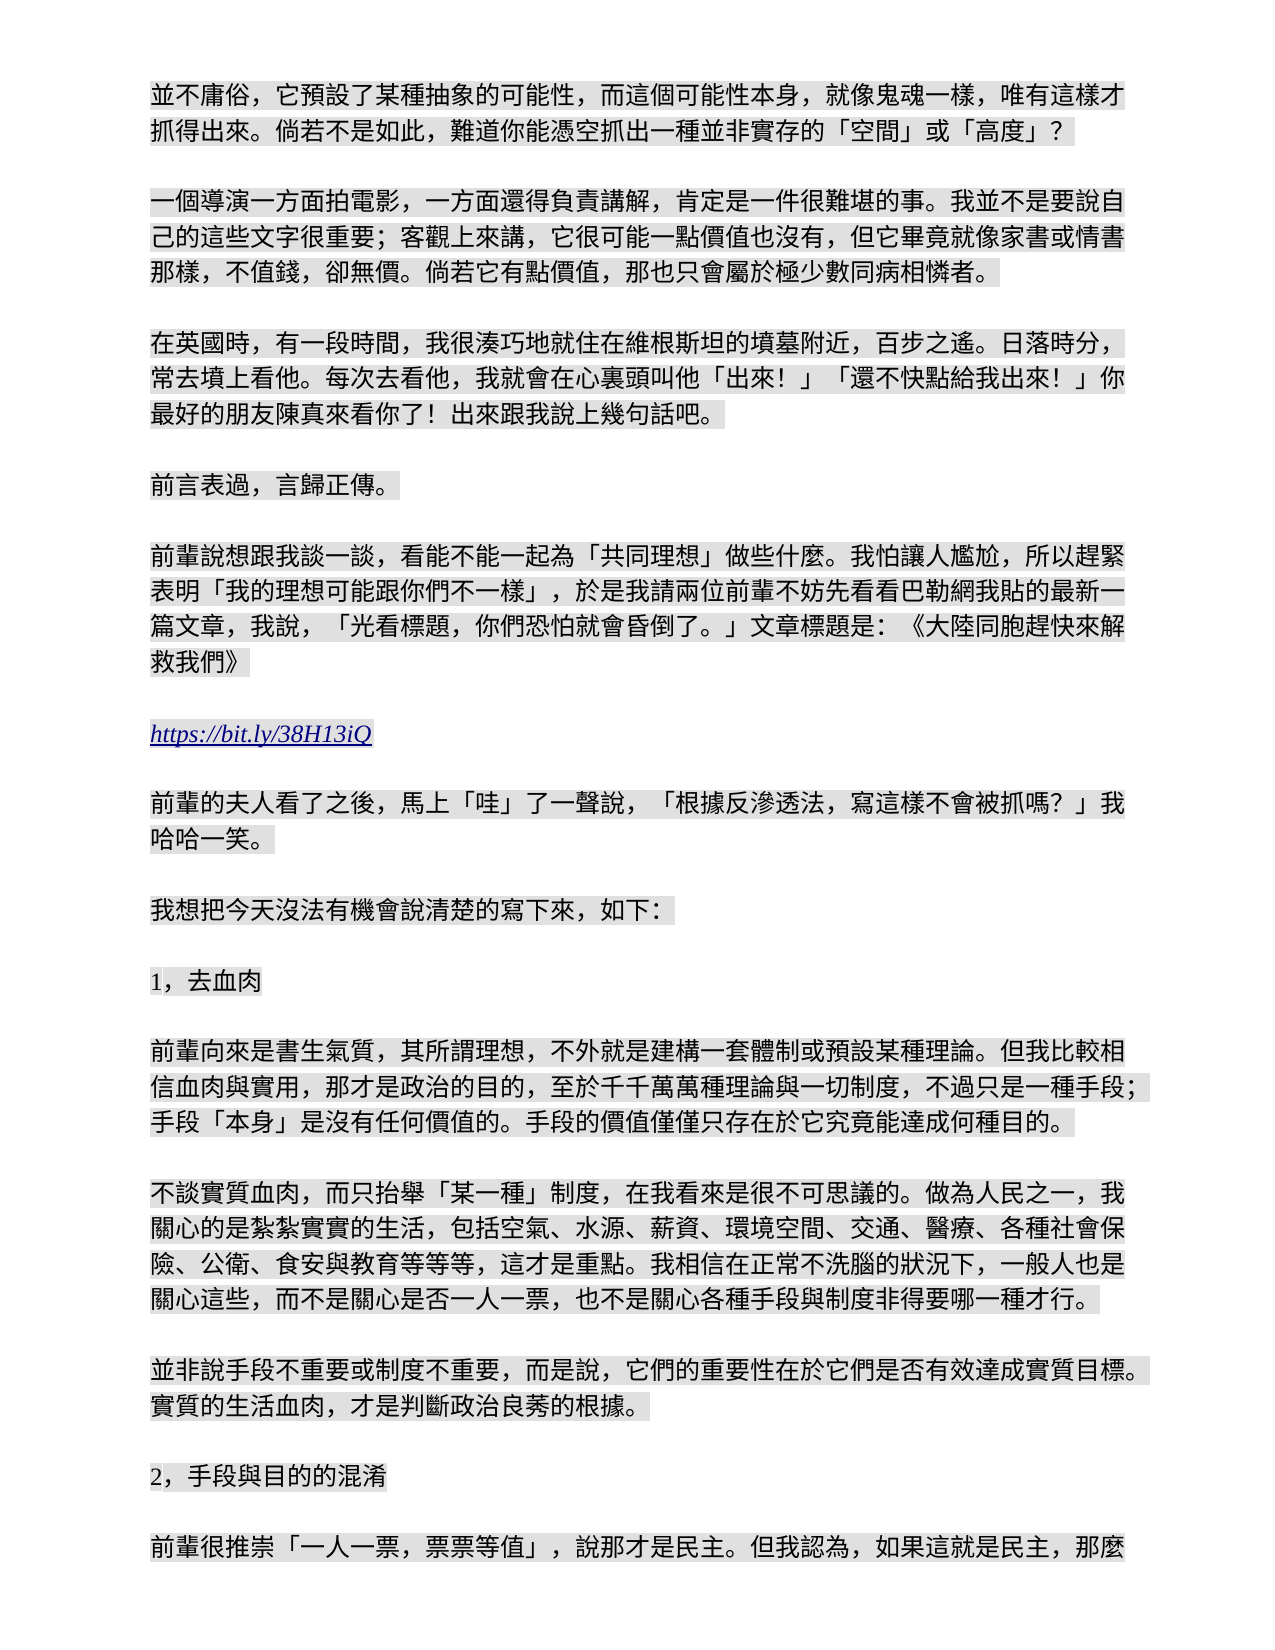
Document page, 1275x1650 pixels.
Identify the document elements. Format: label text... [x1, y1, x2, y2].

text 與前輩一席談(1) 陳真 2021. 01. 15. 今天(其實應該算是昨天了)，有位非常資深的黨外前輩及其夫人特地南下來找我。老驥伏櫪，志在千里。前輩說，看過我的文章，所以想來找我談談，看能不能一起做些什麼。我原本以為只是寒喧兩句，沒想到一談就是五個鐘頭。 每當有人說他讀過我的文章，我就有一種萬箭穿心、無言以對的尷尬。我有自知之明，我知道人們怎麼看待人事物。這世上，恐怕只有一個人看過我的文章，那就是我自己。不論是褒或貶，都只能由我自己動手，旁人的評價往往離事實太遠。更何況流傳在外的，通常經過高度選擇，都是一些跟藍綠有關的時事文字，彷彿我是個什麼政治評論者似的。 四十年來，我寫了一兩千萬字，我不相信有人會仔細去讀它，更不用說統統讀過一遍。況且，另外還有至少兩、三千頁的哲學筆記是從未見天日的，也許得把這兩個完全不同屬性的東西給湊合在一起讀，才有可能理解抽象概念的背後是何等血肉。反之亦然，血肉之事並不庸俗，它預設了某種抽象的可能性，而這個可能性本身，就像鬼魂一樣，唯有這樣才抓得出來。倘若不是如此，難道你能憑空抓出一種並非實存的「空間」或「高度」？ 一個導演一方面拍電影，一方面還得負責講解，肯定是一件很難堪的事。我並不是要說自己的這些文字很重要；客觀上來講，它很可能一點價值也沒有，但它畢竟就像家書或情書那樣，不值錢，卻無價。倘若它有點價值，那也只會屬於極少數同病相憐者。 在英國時，有一段時間，我很湊巧地就住在維根斯坦的墳墓附近，百步之遙。日落時分，常去墳上看他。每次去看他，我就會在心裏頭叫他「出來！」「還不快點給我出來！」你最好的朋友陳真來看你了！出來跟我說上幾句話吧。 前言表過，言歸正傳。 前輩說想跟我談一談，看能不能一起為「共同理想」做些什麼。我怕讓人尷尬，所以趕緊表明「我的理想可能跟你們不一樣」，於是我請兩位前輩不妨先看看巴勒網我貼的最新一篇文章，我說，「光看標題，你們恐怕就會昏倒了。」文章標題是：《大陸同胞趕快來解救我們》 https://bit.ly/38H13iQ 前輩的夫人看了之後，馬上「哇」了一聲說，「根據反滲透法，寫這樣不會被抓嗎？」我哈哈一笑。 我想把今天沒法有機會說清楚的寫下來，如下： 1，去血肉 前輩向來是書生氣質，其所謂理想，不外就是建構一套體制或預設某種理論。但我比較相信血肉與實用，那才是政治的目的，至於千千萬萬種理論與一切制度，不過只是一種手段；手段「本身」是沒有任何價值的。手段的價值僅僅只存在於它究竟能達成何種目的。 不談實質血肉，而只抬舉「某一種」制度，在我看來是很不可思議的。做為人民之一，我關心的是紮紮實實的生活，包括空氣、水源、薪資、環境空間、交通、醫療、各種社會保險、公衛、食安與教育等等等，這才是重點。我相信在正常不洗腦的狀況下，一般人也是關心這些，而不是關心是否一人一票，也不是關心各種手段與制度非得要哪一種才行。 並非說手段不重要或制度不重要，而是說，它們的重要性在於它們是否有效達成實質目標。實質的生活血肉，才是判斷政治良莠的根據。 2，手段與目的的混淆 前輩很推崇「一人一票，票票等值」，說那才是民主。但我認為，如果這就是民主，那麼民主不要也罷，因為我看不出來「一人一票，票票等值」究竟有何意義可言？它怎麼會構成一種政治目的呢？它不過是無數的手段之一，而不是神聖目標，更不是真理。 如果「一人一票，票票等值」這樣一種所謂「民主」如此重要且非它不可，那麼，為何台積電或任何一家公司、機構、醫院或學校不實施「民主」來選出董事長、校長或院長？如果一間公司或小學，尚且不應該讓全體員工或全體師生「一人一票，票票等值」來選出領導，為何大至一整個國家的政府之如此複雜的專業運作，卻反而必須「一人一票，票票等值」才叫做「民主」？ 夜深，睏了，先寫這樣。待續。 [150, 75, 1125, 1562]
